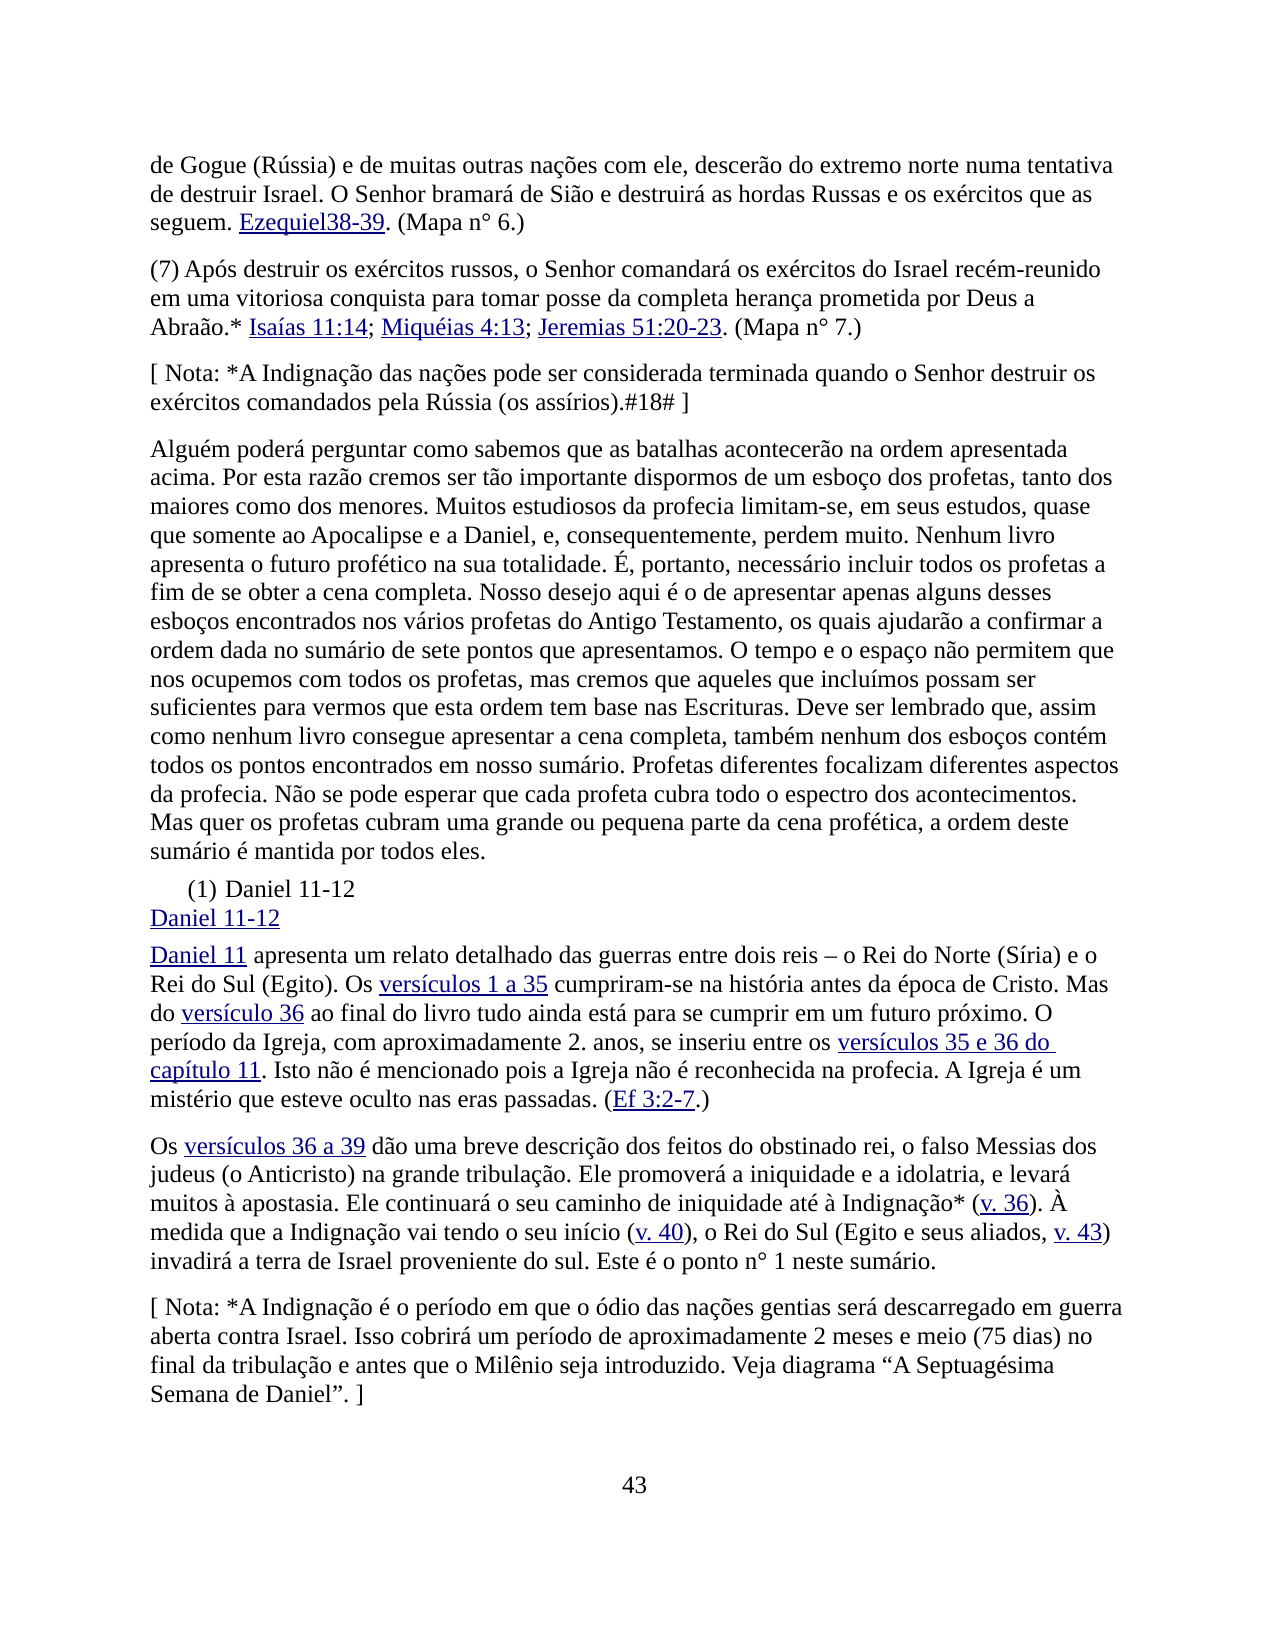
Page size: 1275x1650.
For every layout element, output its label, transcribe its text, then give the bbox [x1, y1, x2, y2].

text Daniel 11 apresenta um relato detalhado das guerras entre dois reis – o Rei do Norte (Síria) e o Rei do Sul (Egito). Os versículos 1 a 35 cumpriram-se na história antes da época de Cristo. Mas do versículo 36 ao final do livro tudo ainda está para se cumprir em um futuro próximo. O período da Igreja, com aproximadamente 2. anos, se inseriu entre os versículos 35 e 36 do capítulo 11. Isto não é mencionado pois a Igreja não é reconhecida na profecia. A Igreja é um mistério que esteve oculto nas eras passadas. (Ef 3:2-7.) [150, 940, 1125, 1113]
text [ Nota: *A Indignação é o período em que o ódio das nações gentias será descarregado em guerra aberta contra Israel. Isso cobrirá um período de aproximadamente 2 meses e meio (75 dias) no final da tribulação e antes que o Milênio seja introduzido. Veja diagrama “A Septuagésima Semana de Daniel”. ] [150, 1292, 1125, 1407]
list Daniel 11-12 [187, 874, 1125, 903]
text de Gogue (Rússia) e de muitas outras nações com ele, descerão do extremo norte numa tentativa de destruir Israel. O Senhor bramará de Sião e destruirá as hordas Russas e os exércitos que as seguem. Ezequiel38-39. (Mapa n° 6.) [150, 150, 1125, 236]
text Alguém poderá perguntar como sabemos que as batalhas acontecerão na ordem apresentada acima. Por esta razão cremos ser tão importante dispormos de um esboço dos profetas, tanto dos maiores como dos menores. Muitos estudiosos da profecia limitam-se, em seus estudos, quase que somente ao Apocalipse e a Daniel, e, consequentemente, perdem muito. Nenhum livro apresenta o futuro profético na sua totalidade. É, portanto, necessário incluir todos os profetas a fim de se obter a cena completa. Nosso desejo aqui é o de apresentar apenas alguns desses esboços encontrados nos vários profetas do Antigo Testamento, os quais ajudarão a confirmar a ordem dada no sumário de sete pontos que apresentamos. O tempo e o espaço não permitem que nos ocupemos com todos os profetas, mas cremos que aqueles que incluímos possam ser suficientes para vermos que esta ordem tem base nas Escrituras. Deve ser lembrado que, assim como nenhum livro consegue apresentar a cena completa, também nenhum dos esboços contém todos os pontos encontrados em nosso sumário. Profetas diferentes focalizam diferentes aspectos da profecia. Não se pode esperar que cada profeta cubra todo o espectro dos acontecimentos. Mas quer os profetas cubram uma grande ou pequena parte da cena profética, a ordem deste sumário é mantida por todos eles. [150, 434, 1125, 865]
text Daniel 11-12 [150, 903, 1125, 931]
text ​(7) Após destruir os exércitos russos, o Senhor comandará os exércitos do Israel recém-reunido em uma vitoriosa conquista para tomar posse da completa herança prometida por Deus a Abraão.* Isaías 11:14; Miquéias 4:13; Jeremias 51:20-23. (Mapa n° 7.) [150, 254, 1125, 340]
text Os versículos 36 a 39 dão uma breve descrição dos feitos do obstinado rei, o falso Messias dos judeus (o Anticristo) na grande tribulação. Ele promoverá a iniquidade e a idolatria, e levará muitos à apostasia. Ele continuará o seu caminho de iniquidade até à Indignação* (v. 36). À medida que a Indignação vai tendo o seu início (v. 40), o Rei do Sul (Egito e seus aliados, v. 43) invadirá a terra de Israel proveniente do sul. Este é o ponto n° 1 neste sumário. [150, 1131, 1125, 1274]
text [ Nota: *A Indignação das nações pode ser considerada terminada quando o Senhor destruir os exércitos comandados pela Rússia (os assírios).#18# ] [150, 358, 1125, 416]
